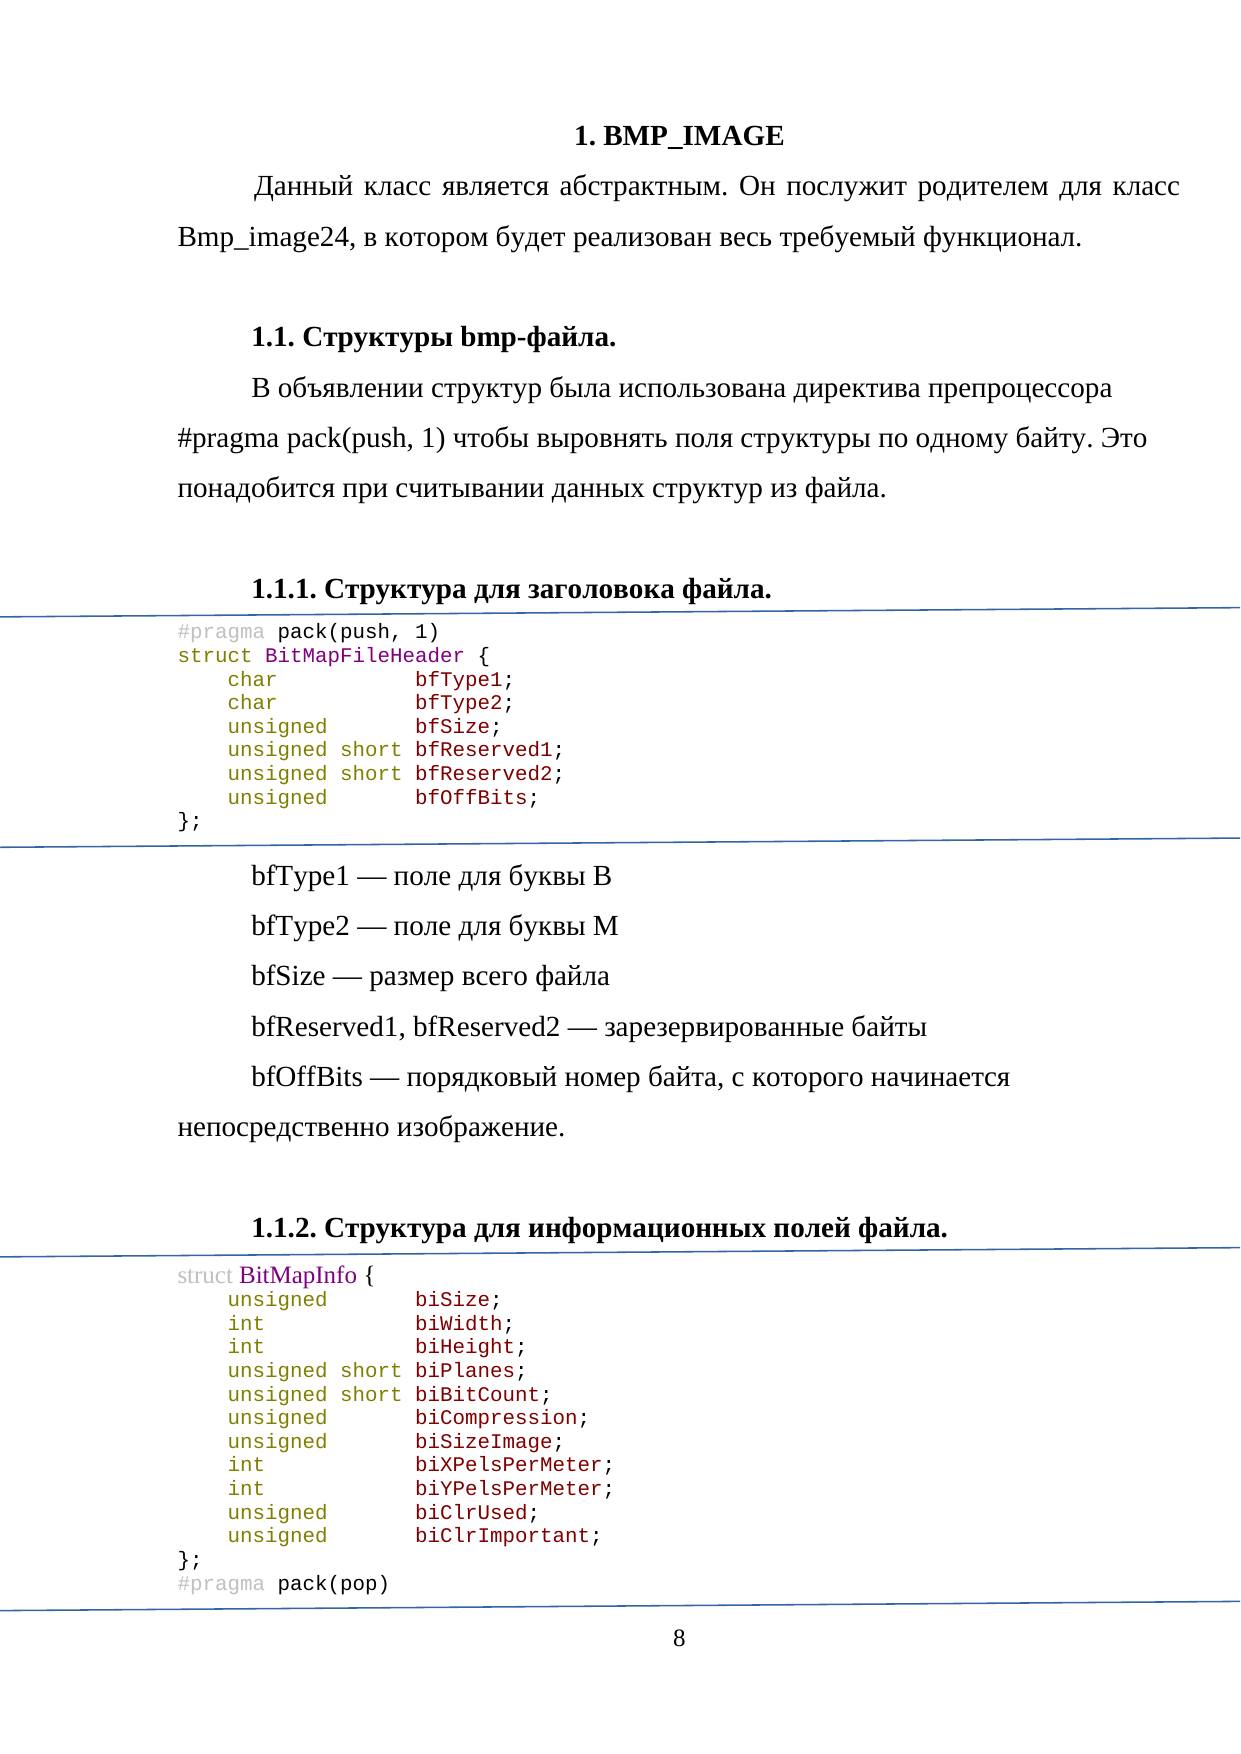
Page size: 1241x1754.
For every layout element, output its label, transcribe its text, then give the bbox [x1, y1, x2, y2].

text struct BitMapInfo { [177, 1260, 1181, 1289]
text unsigned biSizeImage; [177, 1431, 1181, 1454]
text char bfType1; [177, 668, 1181, 692]
text В объявлении структур была использована директива препроцессора #pragma pack(push, 1) чтобы выровнять поля структуры по одному байту. Это понадобится при считывании данных структур из файла. [177, 370, 1181, 504]
text unsigned biClrImportant; [177, 1525, 1181, 1549]
text unsigned short biPlanes; [177, 1360, 1181, 1383]
text unsigned bfSize; [177, 716, 1181, 739]
text unsigned biSize; [177, 1289, 1181, 1313]
text 1. Bmp_image [177, 118, 1181, 152]
text }; [177, 1549, 1181, 1573]
text 1.1. Структуры bmp-файла. [177, 319, 1181, 353]
text unsigned short bfReserved1; [177, 739, 1181, 763]
text #pragma pack(push, 1) [177, 621, 1181, 645]
text bfOffBits — порядковый номер байта, с которого начинается непосредственно изображение. [177, 1059, 1181, 1143]
text bfReserved1, bfReserved2 — зарезервированные байты [177, 1009, 1181, 1042]
text int biXPelsPerMeter; [177, 1454, 1181, 1478]
text int biWidth; [177, 1313, 1181, 1336]
text Данный класс является абстрактным. Он послужит родителем для класс Bmp_image24, в котором будет реализован весь требуемый функционал. [177, 168, 1181, 252]
text 1.1.1. Структура для заголовока файла. [177, 571, 1181, 604]
text 1.1.2. Структура для информационных полей файла. [177, 1210, 1181, 1243]
text unsigned bfOffBits; [177, 787, 1181, 810]
text }; [177, 810, 1181, 834]
text #pragma pack(pop) [177, 1573, 1181, 1596]
text int biHeight; [177, 1336, 1181, 1360]
text unsigned short bfReserved2; [177, 763, 1181, 787]
text bfType1 — поле для буквы B [177, 858, 1181, 891]
text unsigned biCompression; [177, 1407, 1181, 1431]
text unsigned biClrUsed; [177, 1502, 1181, 1525]
text int biYPelsPerMeter; [177, 1478, 1181, 1502]
text char bfType2; [177, 692, 1181, 716]
text bfType2 — поле для буквы M [177, 908, 1181, 942]
text bfSize — размер всего файла [177, 958, 1181, 992]
text unsigned short biBitCount; [177, 1383, 1181, 1407]
text struct BitMapFileHeader { [177, 645, 1181, 668]
